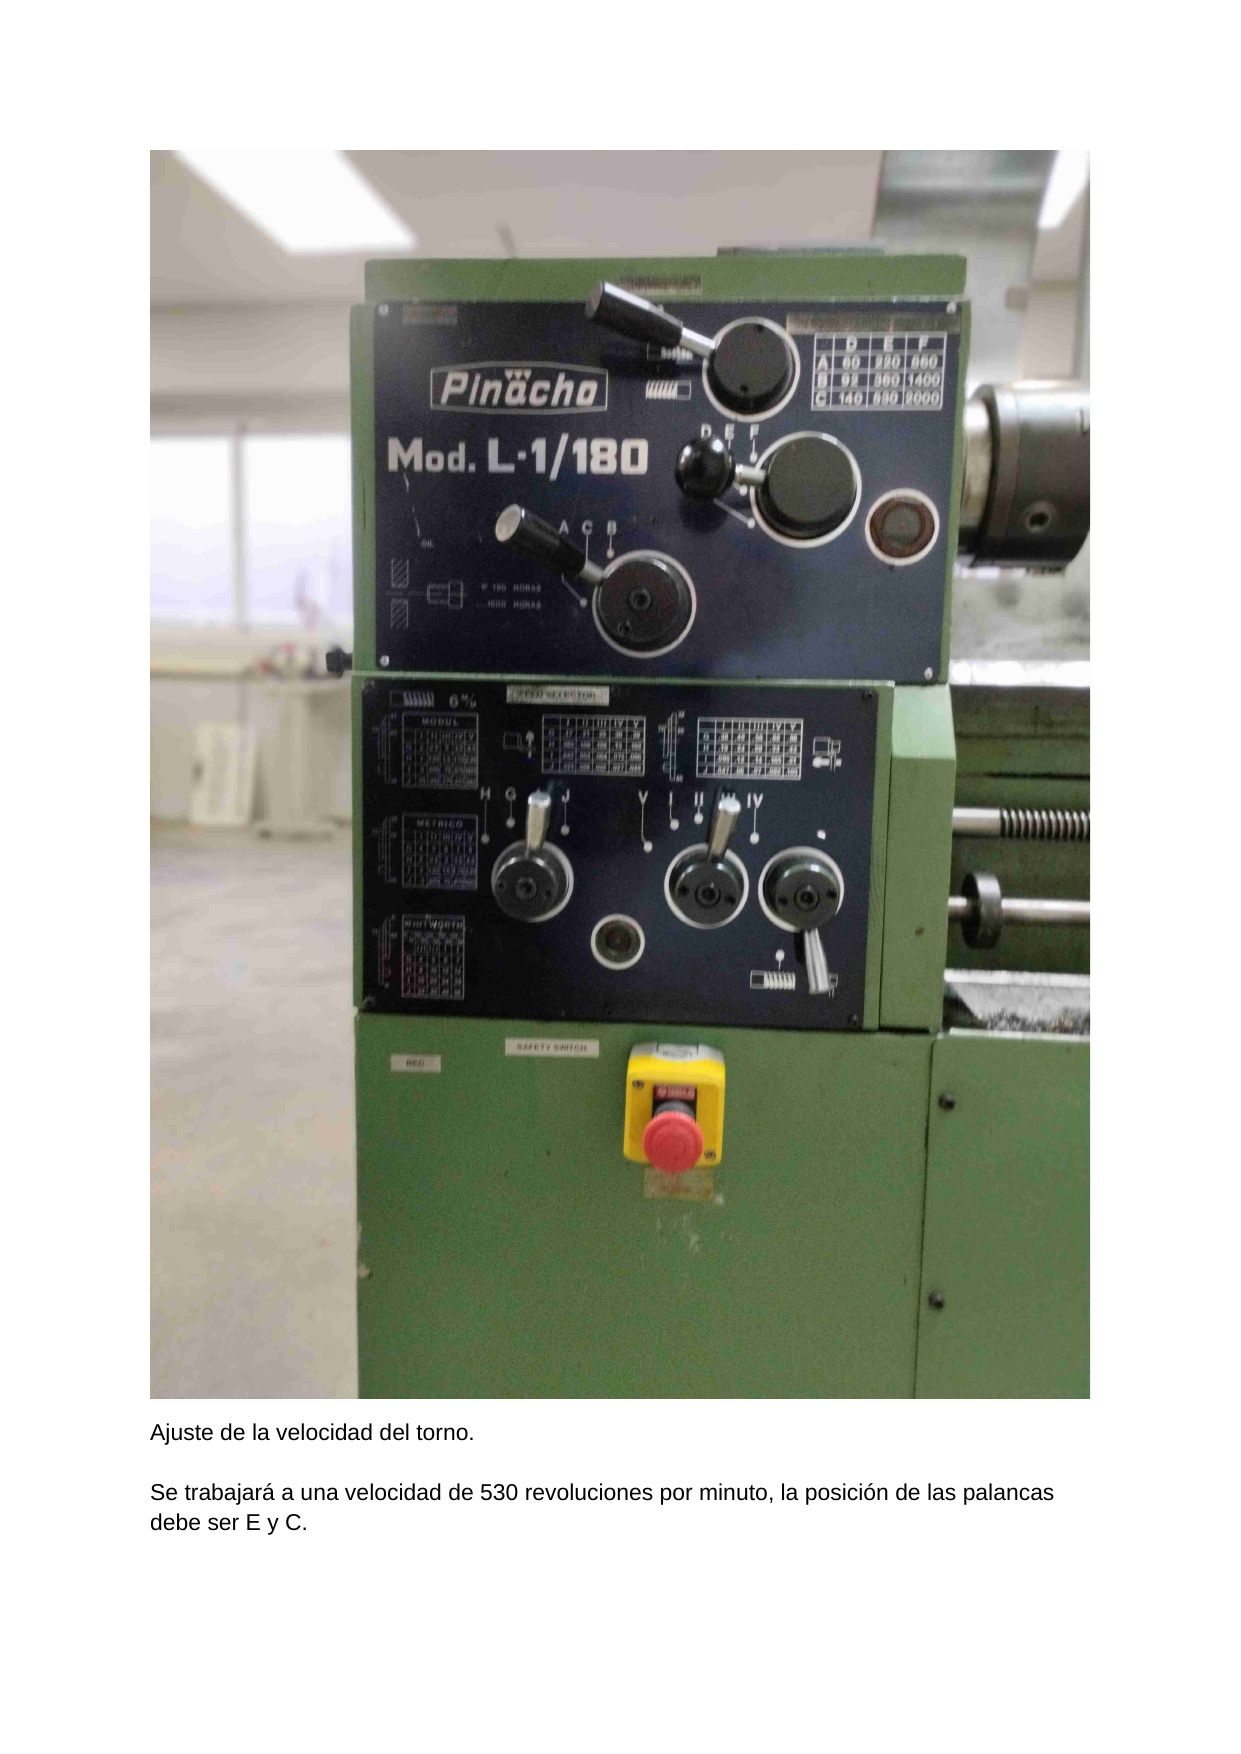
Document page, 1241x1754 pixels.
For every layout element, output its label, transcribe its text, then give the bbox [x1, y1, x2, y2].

text Se trabajará a una velocidad de 530 revoluciones por minuto, la posición de las palancas debe ser E y C. [150, 1479, 1090, 1536]
text Ajuste de la velocidad del torno. [150, 1419, 1090, 1445]
picture [150, 150, 1091, 1399]
